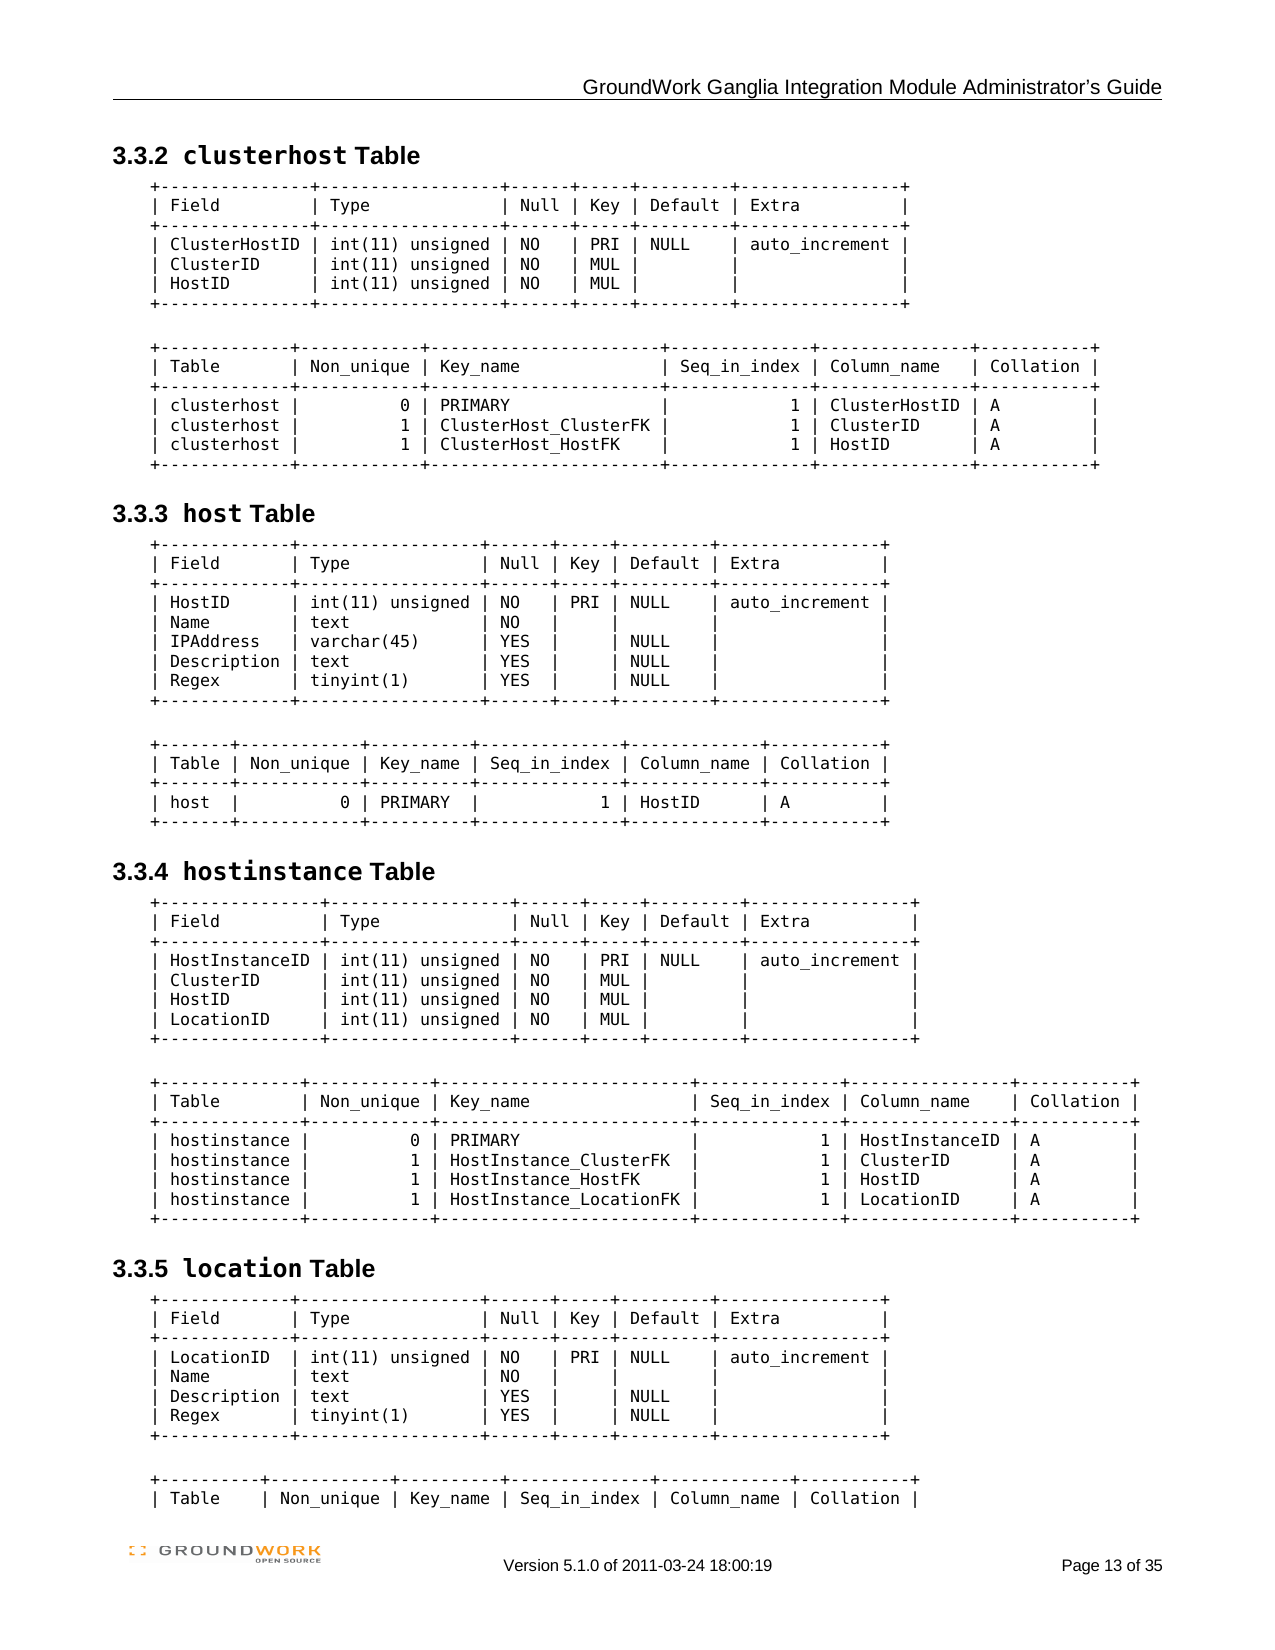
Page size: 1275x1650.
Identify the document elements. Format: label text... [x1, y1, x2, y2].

text +-------------+------------------+------+-----+---------+----------------+ [150, 535, 1162, 554]
text +-------+------------+----------+--------------+-------------+-----------+ [150, 773, 1162, 793]
text | HostInstanceID | int(11) unsigned | NO | PRI | NULL | auto_increment | [150, 951, 1162, 971]
text | HostID | int(11) unsigned | NO | PRI | NULL | auto_increment | [150, 593, 1162, 613]
text +-------------+------------+-----------------------+--------------+---------------+-----------+ [150, 338, 1162, 357]
text | Regex | tinyint(1) | YES | | NULL | | [150, 1406, 1162, 1426]
text | Table | Non_unique | Key_name | Seq_in_index | Column_name | Collation | [150, 357, 1162, 377]
text +---------------+------------------+------+-----+---------+----------------+ [150, 216, 1162, 235]
text | Table | Non_unique | Key_name | Seq_in_index | Column_name | Collation | [150, 1489, 1162, 1509]
text +---------------+------------------+------+-----+---------+----------------+ [150, 294, 1162, 313]
text +----------+------------+----------+--------------+-------------+-----------+ [150, 1470, 1162, 1489]
text | clusterhost | 1 | ClusterHost_HostFK | 1 | HostID | A | [150, 435, 1162, 454]
subtitle location Table [112, 1254, 1162, 1283]
text | ClusterID | int(11) unsigned | NO | MUL | | | [150, 255, 1162, 274]
text | clusterhost | 0 | PRIMARY | 1 | ClusterHostID | A | [150, 396, 1162, 416]
text | Description | text | YES | | NULL | | [150, 652, 1162, 671]
text | HostID | int(11) unsigned | NO | MUL | | | [150, 990, 1162, 1009]
text | hostinstance | 1 | HostInstance_HostFK | 1 | HostID | A | [150, 1170, 1162, 1190]
text +--------------+------------+-------------------------+--------------+----------------+-----------+ [150, 1073, 1162, 1092]
text +-------------+------------+-----------------------+--------------+---------------+-----------+ [150, 454, 1162, 474]
text | host | 0 | PRIMARY | 1 | HostID | A | [150, 793, 1162, 812]
text | IPAddress | varchar(45) | YES | | NULL | | [150, 632, 1162, 652]
text | clusterhost | 1 | ClusterHost_ClusterFK | 1 | ClusterID | A | [150, 416, 1162, 435]
text +-------------+------------------+------+-----+---------+----------------+ [150, 1328, 1162, 1348]
text +----------------+------------------+------+-----+---------+----------------+ [150, 893, 1162, 912]
text +--------------+------------+-------------------------+--------------+----------------+-----------+ [150, 1112, 1162, 1131]
text | Regex | tinyint(1) | YES | | NULL | | [150, 671, 1162, 691]
text | hostinstance | 1 | HostInstance_LocationFK | 1 | LocationID | A | [150, 1190, 1162, 1209]
subtitle host Table [112, 499, 1162, 528]
text | Name | text | NO | | | | [150, 613, 1162, 632]
text | Description | text | YES | | NULL | | [150, 1387, 1162, 1406]
text +-------------+------------------+------+-----+---------+----------------+ [150, 1426, 1162, 1445]
text +-------------+------------------+------+-----+---------+----------------+ [150, 574, 1162, 593]
text | Table | Non_unique | Key_name | Seq_in_index | Column_name | Collation | [150, 1092, 1162, 1112]
text +----------------+------------------+------+-----+---------+----------------+ [150, 932, 1162, 951]
text | Field | Type | Null | Key | Default | Extra | [150, 554, 1162, 574]
text | LocationID | int(11) unsigned | NO | MUL | | | [150, 1009, 1162, 1029]
text | Field | Type | Null | Key | Default | Extra | [150, 912, 1162, 932]
text +-------------+------------+-----------------------+--------------+---------------+-----------+ [150, 377, 1162, 396]
text +-------------+------------------+------+-----+---------+----------------+ [150, 691, 1162, 710]
text | LocationID | int(11) unsigned | NO | PRI | NULL | auto_increment | [150, 1348, 1162, 1367]
subtitle clusterhost Table [112, 141, 1162, 171]
text | Table | Non_unique | Key_name | Seq_in_index | Column_name | Collation | [150, 754, 1162, 773]
picture [129, 1546, 321, 1563]
subtitle hostinstance Table [112, 857, 1162, 886]
text | ClusterID | int(11) unsigned | NO | MUL | | | [150, 971, 1162, 990]
text +---------------+------------------+------+-----+---------+----------------+ [150, 177, 1162, 196]
text +--------------+------------+-------------------------+--------------+----------------+-----------+ [150, 1209, 1162, 1229]
text | ClusterHostID | int(11) unsigned | NO | PRI | NULL | auto_increment | [150, 235, 1162, 255]
text | HostID | int(11) unsigned | NO | MUL | | | [150, 274, 1162, 294]
text | Field | Type | Null | Key | Default | Extra | [150, 1309, 1162, 1328]
text | hostinstance | 1 | HostInstance_ClusterFK | 1 | ClusterID | A | [150, 1151, 1162, 1170]
text | hostinstance | 0 | PRIMARY | 1 | HostInstanceID | A | [150, 1131, 1162, 1151]
text | Name | text | NO | | | | [150, 1367, 1162, 1387]
text +-------------+------------------+------+-----+---------+----------------+ [150, 1289, 1162, 1309]
text +-------+------------+----------+--------------+-------------+-----------+ [150, 812, 1162, 832]
text +----------------+------------------+------+-----+---------+----------------+ [150, 1029, 1162, 1048]
text +-------+------------+----------+--------------+-------------+-----------+ [150, 734, 1162, 754]
text | Field | Type | Null | Key | Default | Extra | [150, 196, 1162, 216]
